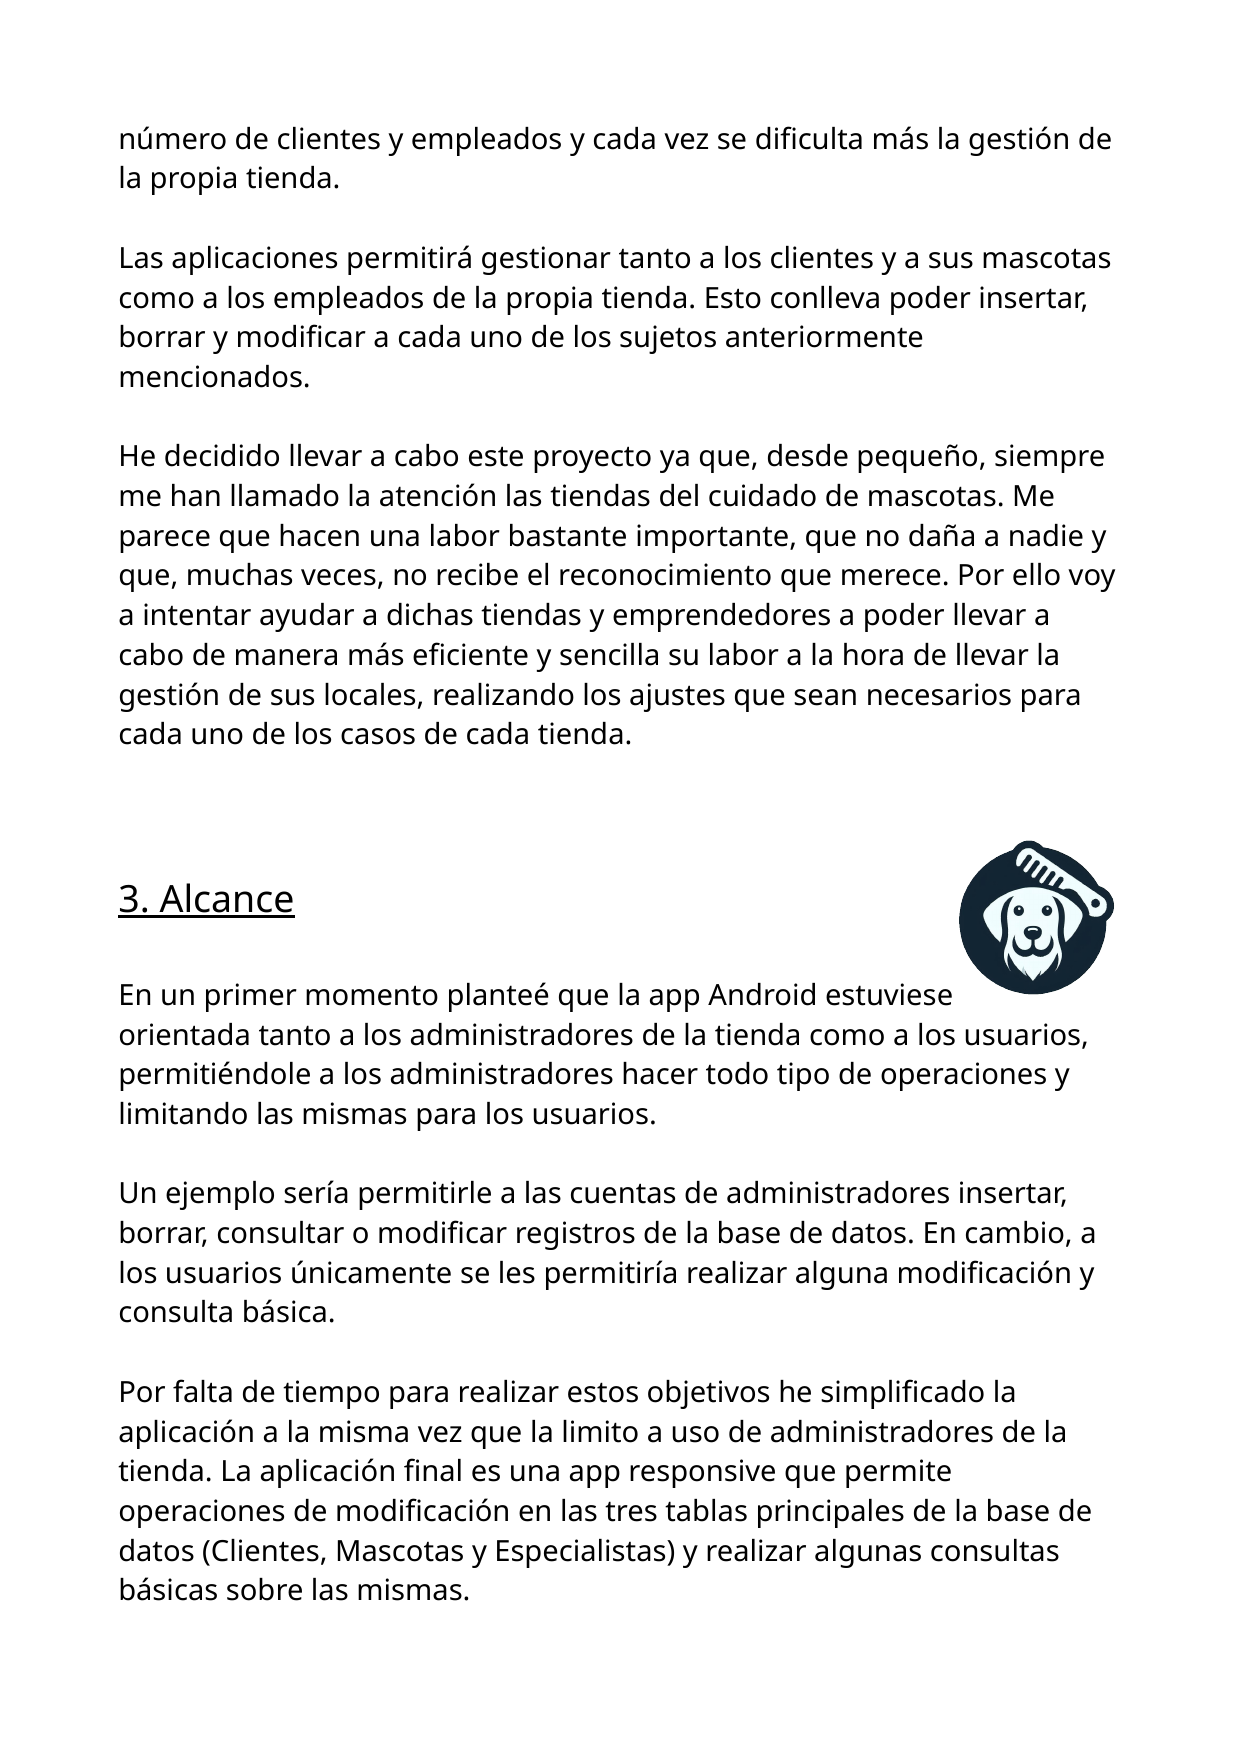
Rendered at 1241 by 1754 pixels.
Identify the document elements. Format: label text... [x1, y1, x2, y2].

text Un ejemplo sería permitirle a las cuentas de administradores insertar, borrar, consultar o modificar registros de la base de datos. En cambio, a los usuarios únicamente se les permitiría realizar alguna modificación y consulta básica. [118, 1173, 1122, 1331]
text En un primer momento planteé que la app Android estuviese orientada tanto a los administradores de la tienda como a los usuarios, permitiéndole a los administradores hacer todo tipo de operaciones y limitando las mismas para los usuarios. [118, 974, 1122, 1133]
text número de clientes y empleados y cada vez se dificulta más la gestión de la propia tienda. [118, 118, 1122, 197]
text 3. Alcance [118, 872, 956, 923]
text Las aplicaciones permitirá gestionar tanto a los clientes y a sus mascotas como a los empleados de la propia tienda. Esto conlleva poder insertar, borrar y modificar a cada uno de los sujetos anteriormente mencionados. [118, 237, 1122, 396]
text He decidido llevar a cabo este proyecto ya que, desde pequeño, siempre me han llamado la atención las tiendas del cuidado de mascotas. Me parece que hacen una labor bastante importante, que no daña a nadie y que, muchas veces, no recibe el reconocimiento que merece. Por ello voy a intentar ayudar a dichas tiendas y emprendedores a poder llevar a cabo de manera más eficiente y sencilla su labor a la hora de llevar la gestión de sus locales, realizando los ajustes que sean necesarios para cada uno de los casos de cada tienda. [118, 436, 1122, 832]
picture [956, 836, 1117, 999]
text [1117, 872, 1122, 923]
text Por falta de tiempo para realizar estos objetivos he simplificado la aplicación a la misma vez que la limito a uso de administradores de la tienda. La aplicación final es una app responsive que permite operaciones de modificación en las tres tablas principales de la base de datos (Clientes, Mascotas y Especialistas) y realizar algunas consultas básicas sobre las mismas. [118, 1371, 1122, 1609]
